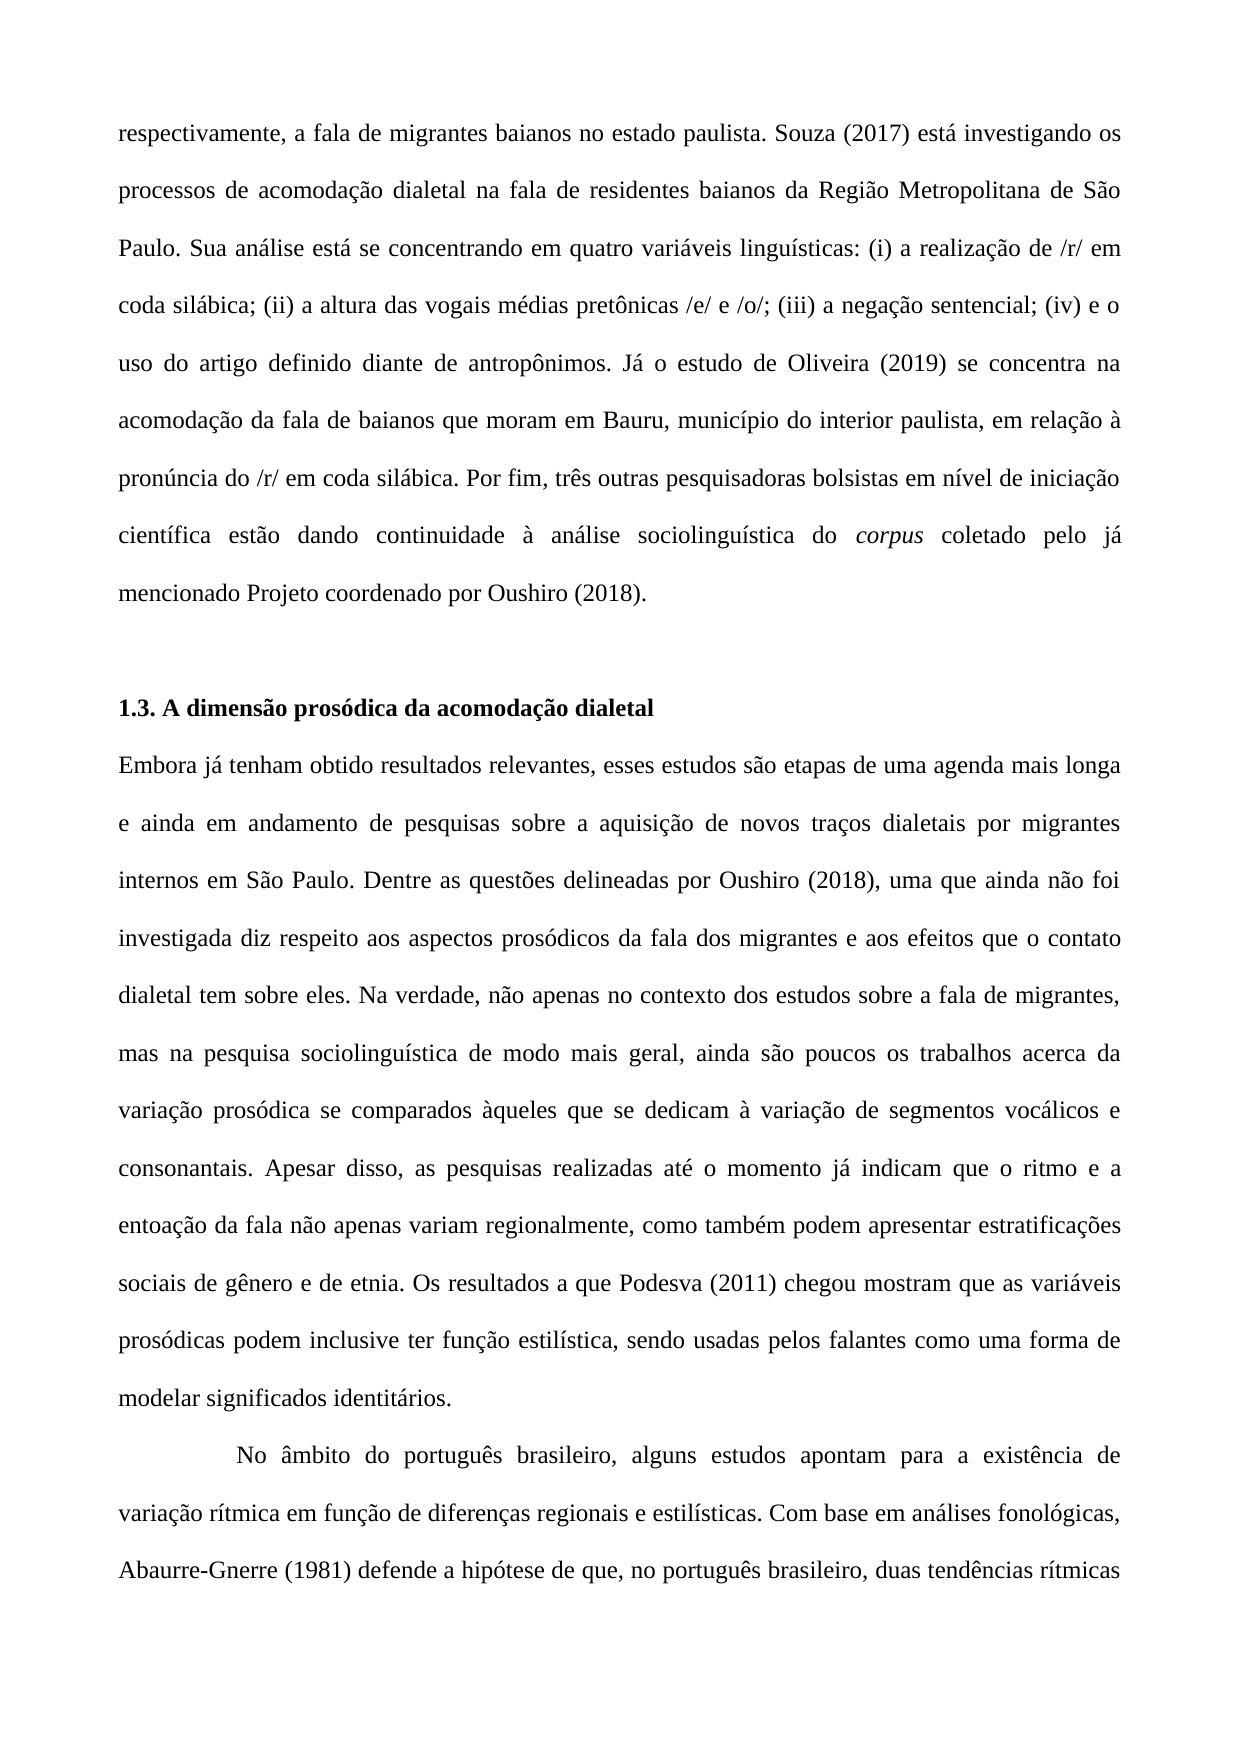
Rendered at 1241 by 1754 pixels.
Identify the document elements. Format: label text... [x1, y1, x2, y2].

text respectivamente, a fala de migrantes baianos no estado paulista. Souza (2017) está investigando os processos de acomodação dialetal na fala de residentes baianos da Região Metropolitana de São Paulo. Sua análise está se concentrando em quatro variáveis linguísticas: (i) a realização de /r/ em coda silábica; (ii) a altura das vogais médias pretônicas /e/ e /o/; (iii) a negação sentencial; (iv) e o uso do artigo definido diante de antropônimos. Já o estudo de Oliveira (2019) se concentra na acomodação da fala de baianos que moram em Bauru, município do interior paulista, em relação à pronúncia do /r/ em coda silábica. Por fim, três outras pesquisadoras bolsistas em nível de iniciação científica estão dando continuidade à análise sociolinguística do corpus coletado pelo já mencionado Projeto coordenado por Oushiro (2018). [118, 118, 1122, 607]
subtitle 1.3. A dimensão prosódica da acomodação dialetal [118, 693, 1122, 722]
text Embora já tenham obtido resultados relevantes, esses estudos são etapas de uma agenda mais longa e ainda em andamento de pesquisas sobre a aquisição de novos traços dialetais por migrantes internos em São Paulo. Dentre as questões delineadas por Oushiro (2018), uma que ainda não foi investigada diz respeito aos aspectos prosódicos da fala dos migrantes e aos efeitos que o contato dialetal tem sobre eles. Na verdade, não apenas no contexto dos estudos sobre a fala de migrantes, mas na pesquisa sociolinguística de modo mais geral, ainda são poucos os trabalhos acerca da variação prosódica se comparados àqueles que se dedicam à variação de segmentos vocálicos e consonantais. Apesar disso, as pesquisas realizadas até o momento já indicam que o ritmo e a entoação da fala não apenas variam regionalmente, como também podem apresentar estratificações sociais de gênero e de etnia. Os resultados a que Podesva (2011) chegou mostram que as variáveis prosódicas podem inclusive ter função estilística, sendo usadas pelos falantes como uma forma de modelar significados identitários. [118, 751, 1122, 1412]
text No âmbito do português brasileiro, alguns estudos apontam para a existência de variação rítmica em função de diferenças regionais e estilísticas. Com base em análises fonológicas, Abaurre-Gnerre (1981) defende a hipótese de que, no português brasileiro, duas tendências rítmicas [118, 1441, 1122, 1584]
